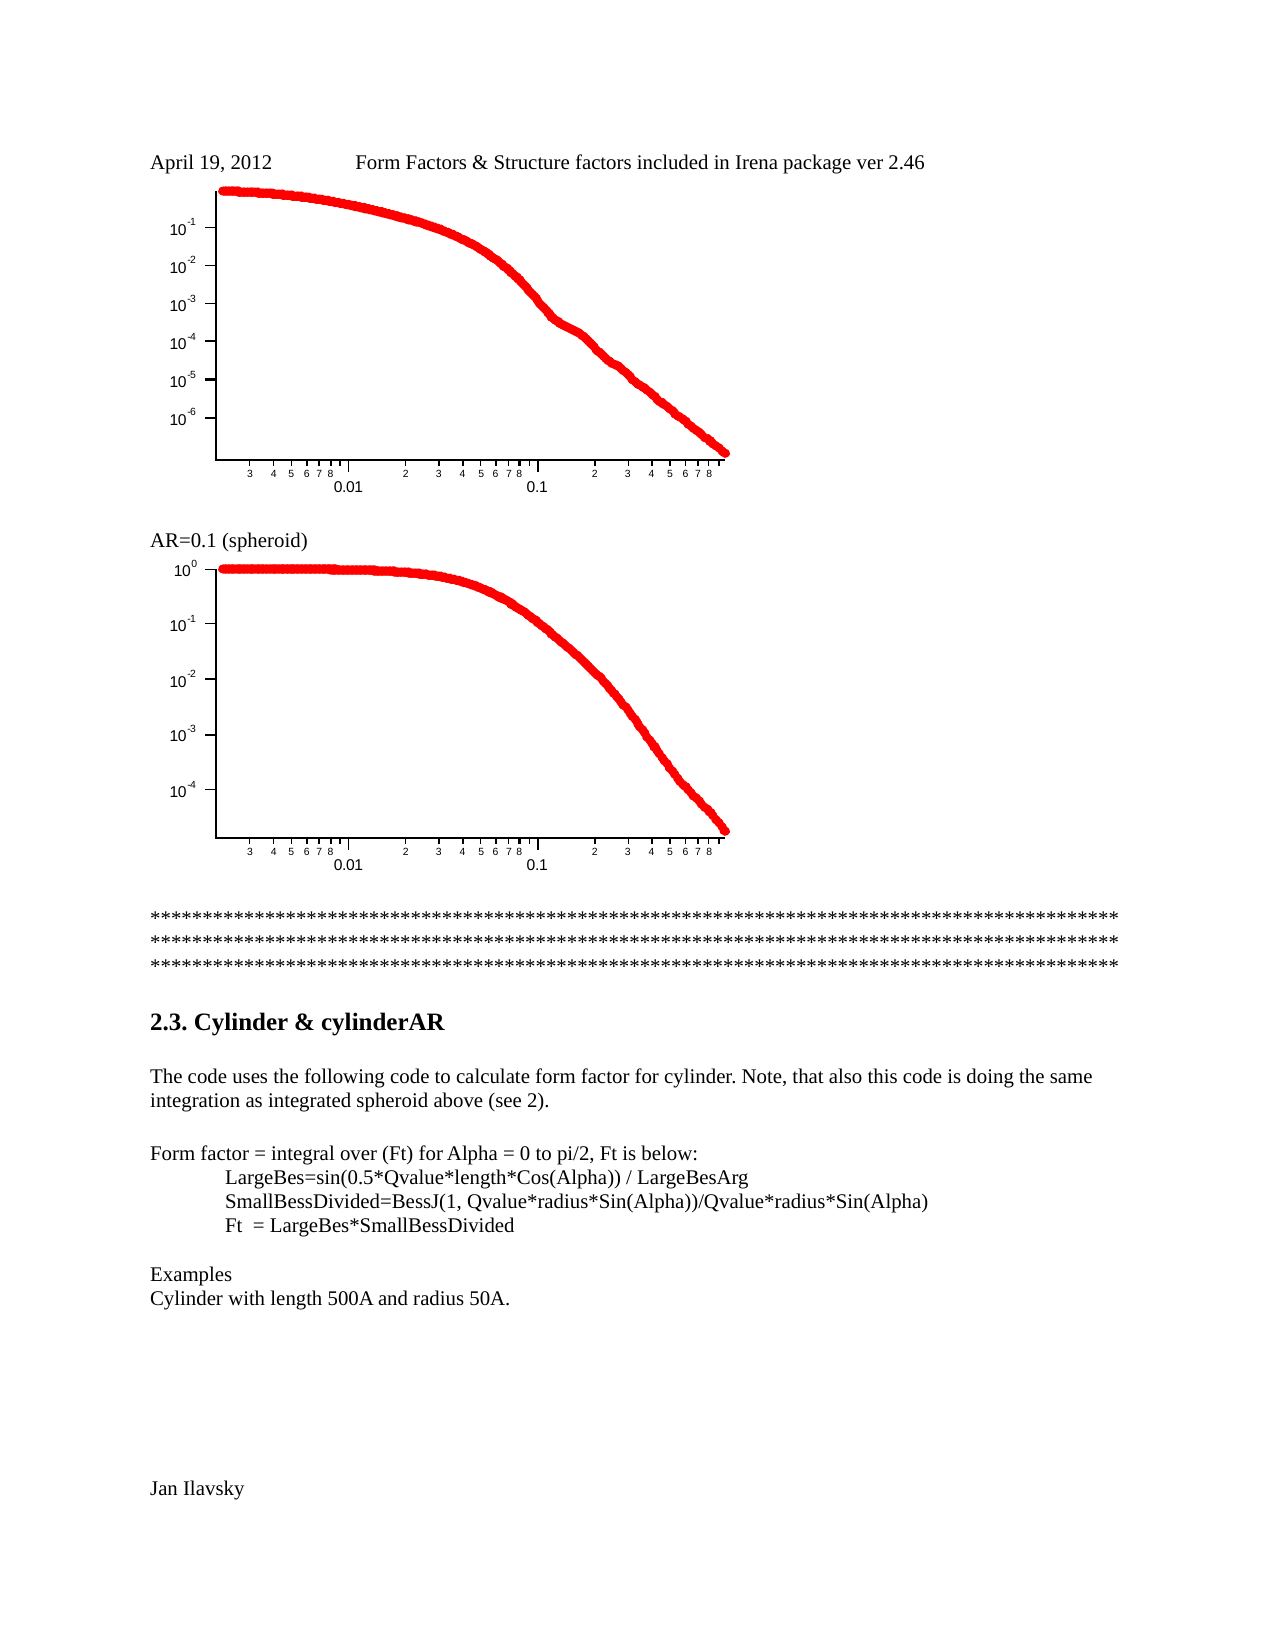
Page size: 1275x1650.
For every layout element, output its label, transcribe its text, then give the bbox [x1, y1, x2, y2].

text AR=0.1 (spheroid) [150, 528, 1125, 552]
text Ft = LargeBes*SmallBessDivided [150, 1213, 1125, 1237]
text ********************************************************************************************* [150, 930, 1125, 954]
text ********************************************************************************************* [150, 906, 1125, 930]
text ********************************************************************************************* [150, 954, 1125, 978]
text 2.3. Cylinder & cylinderAR [150, 1007, 1125, 1036]
text Form factor = integral over (Ft) for Alpha = 0 to pi/2, Ft is below: [150, 1141, 1125, 1165]
text The code uses the following code to calculate form factor for cylinder. Note, that also this code is doing the same integration as integrated spheroid above (see 2). [150, 1064, 1125, 1112]
text Examples [150, 1261, 1125, 1286]
text LargeBes=sin(0.5*Qvalue*length*Cos(Alpha)) / LargeBesArg SmallBessDivided=BessJ(1, Qvalue*radius*Sin(Alpha))/Qvalue*radius*Sin(Alpha) [150, 1165, 1125, 1213]
text Cylinder with length 500A and radius 50A. [150, 1286, 1125, 1309]
